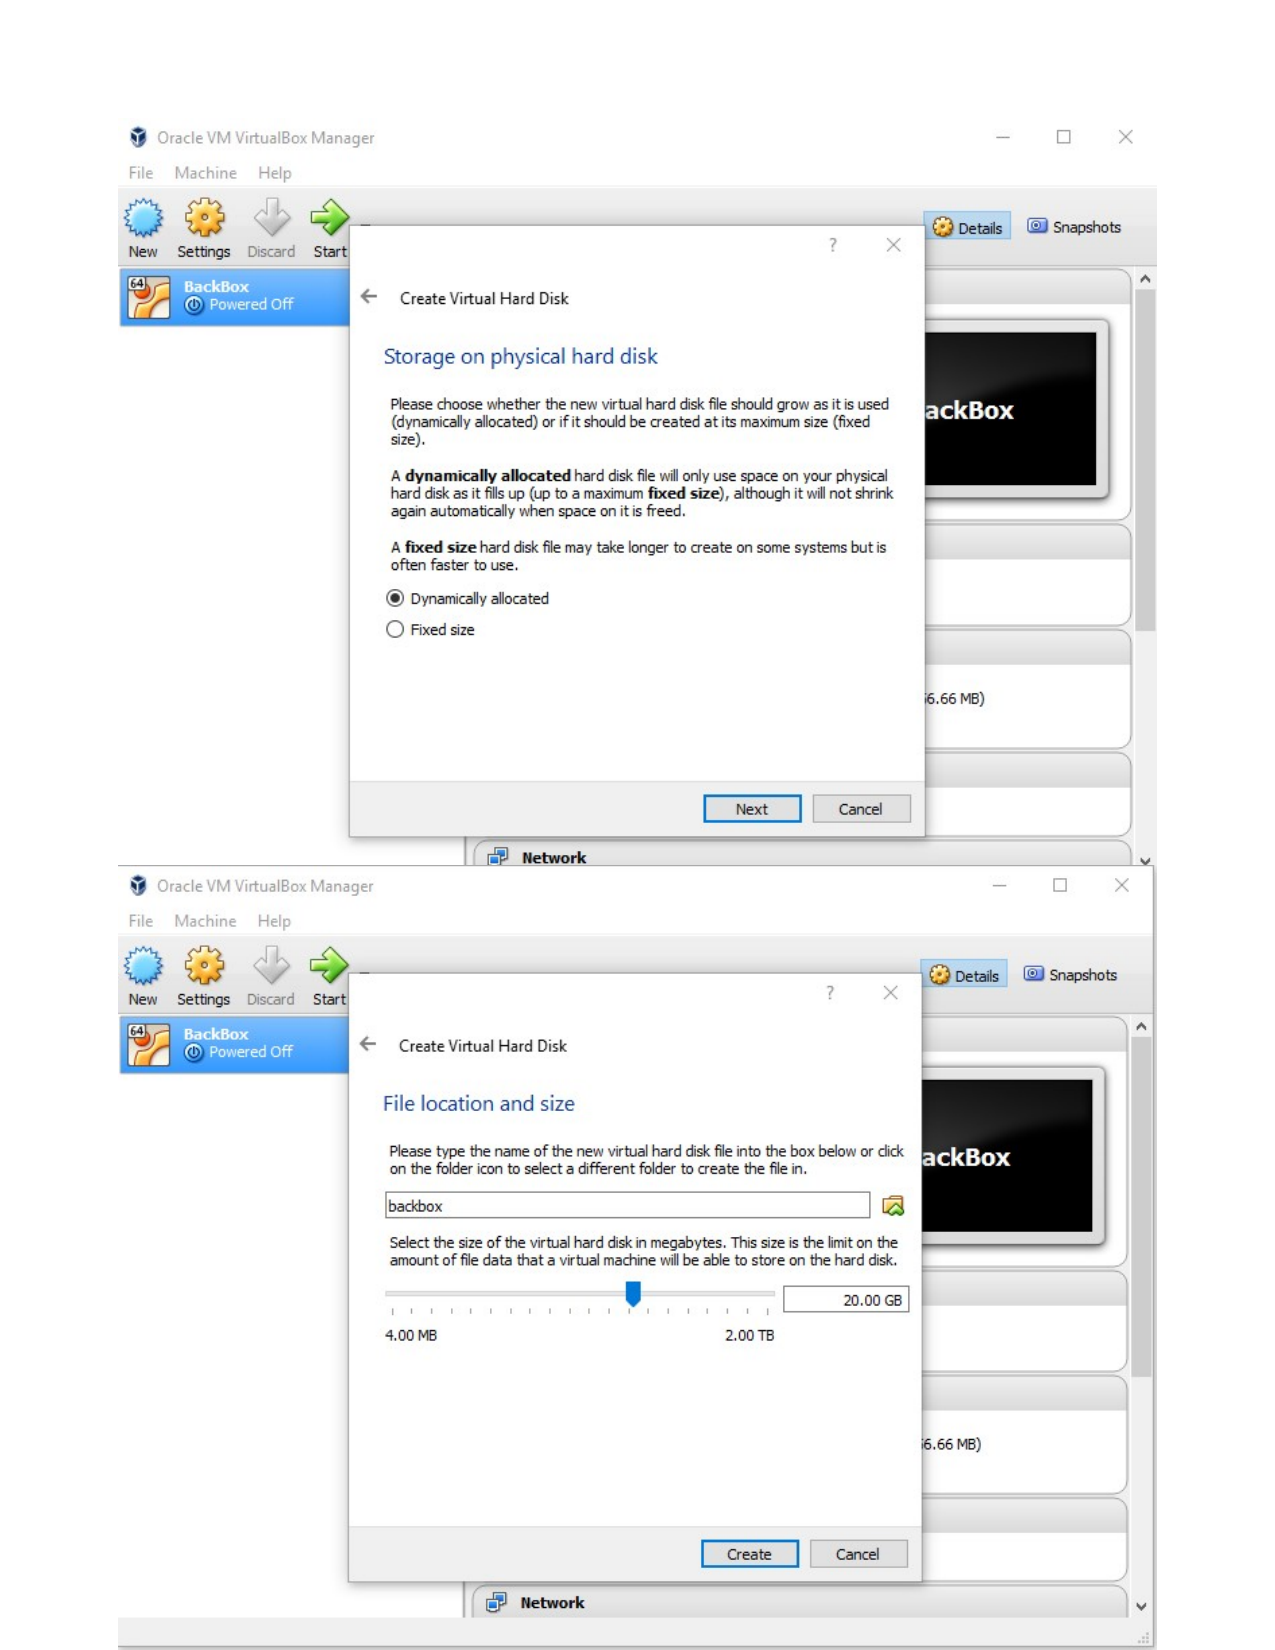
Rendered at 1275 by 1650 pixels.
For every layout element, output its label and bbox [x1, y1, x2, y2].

picture [118, 118, 1157, 1650]
